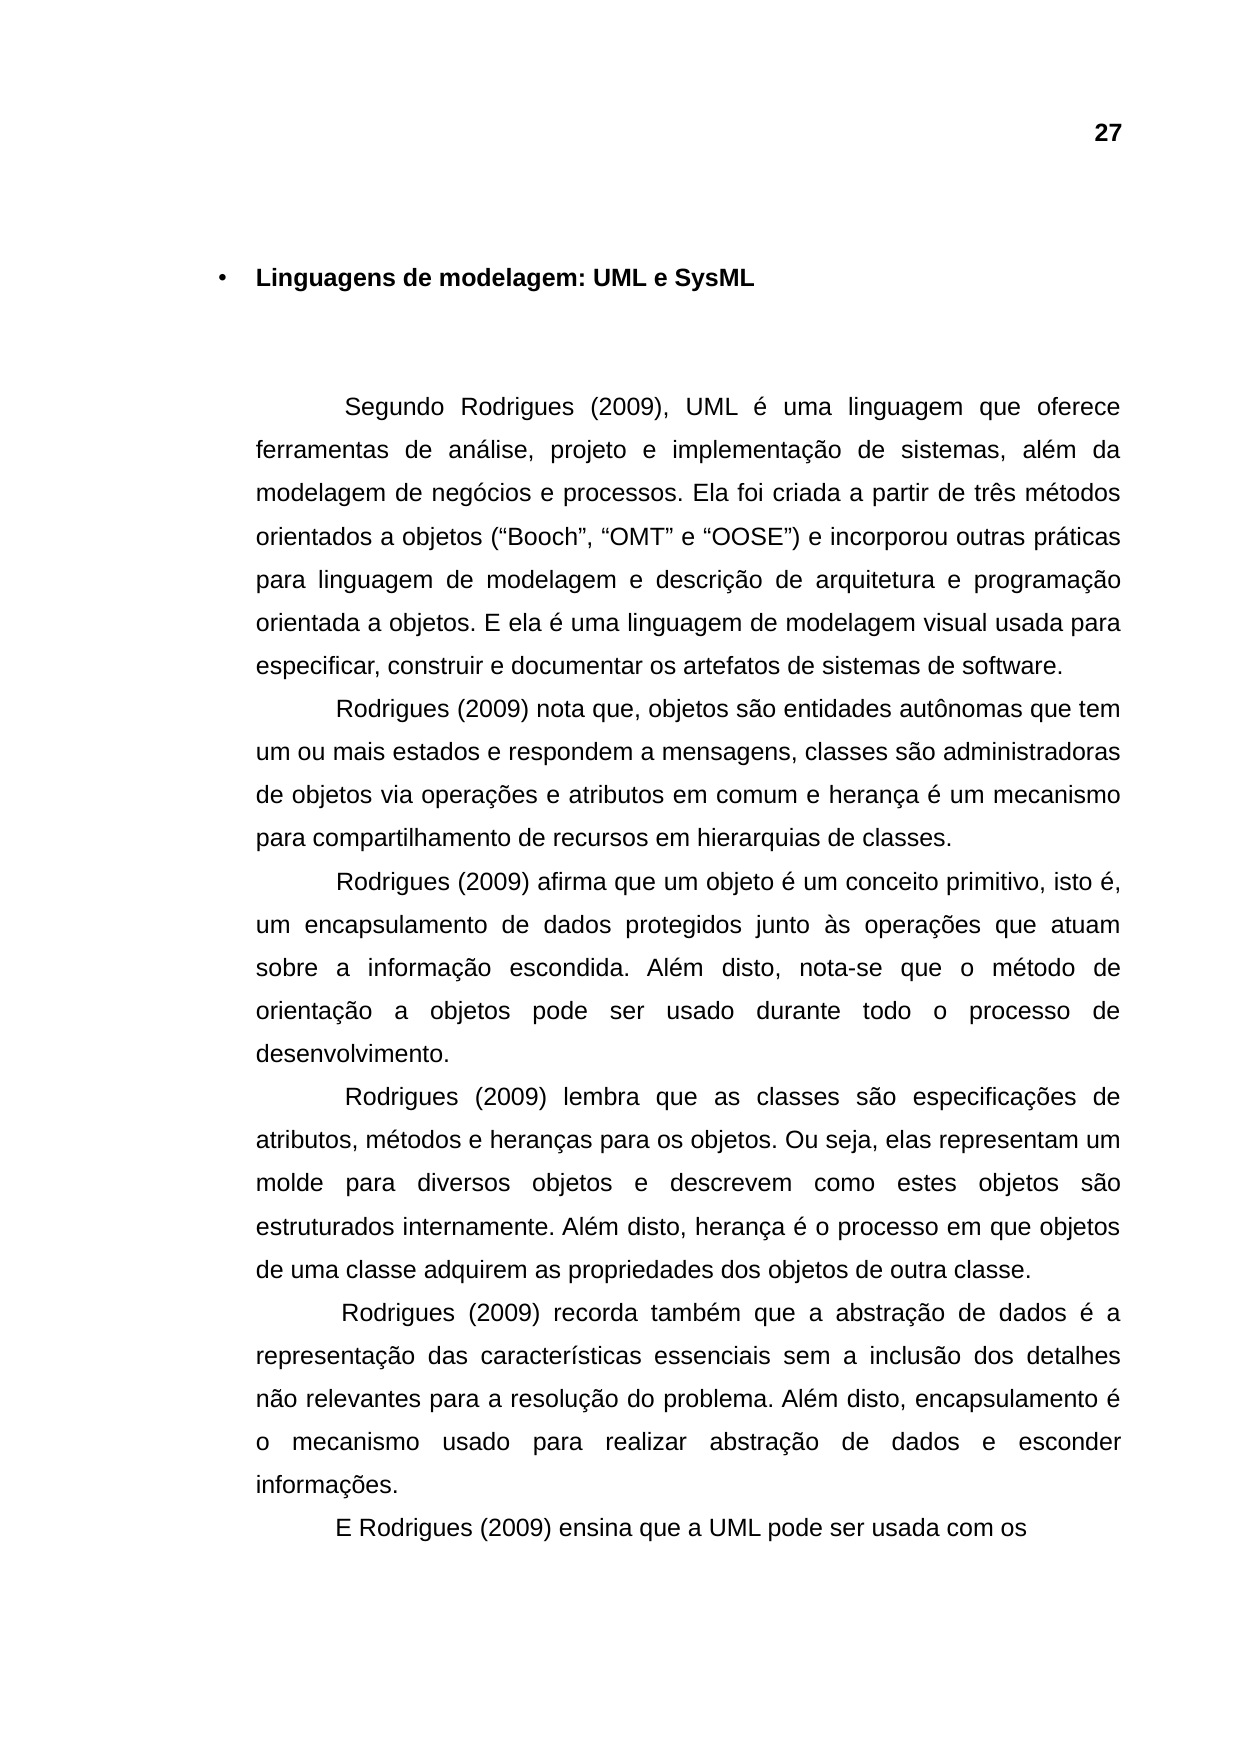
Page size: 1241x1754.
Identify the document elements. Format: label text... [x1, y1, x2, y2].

list E Rodrigues (2009) ensina que a UML pode ser usada com os [218, 1513, 1122, 1542]
list Rodrigues (2009) afirma que um objeto é um conceito primitivo, isto é, um encapsulamento de dados protegidos junto às operações que atuam sobre a informação escondida. Além disto, nota-se que o método de orientação a objetos pode ser usado durante todo o processo de desenvolvimento. [218, 866, 1122, 1068]
list Rodrigues (2009) recorda também que a abstração de dados é a representação das características essenciais sem a inclusão dos detalhes não relevantes para a resolução do problema. Além disto, encapsulamento é o mecanismo usado para realizar abstração de dados e esconder informações. [218, 1298, 1122, 1499]
list Segundo Rodrigues (2009), UML é uma linguagem que oferece ferramentas de análise, projeto e implementação de sistemas, além da modelagem de negócios e processos. Ela foi criada a partir de três métodos orientados a objetos (“Booch”, “OMT” e “OOSE”) e incorporou outras práticas para linguagem de modelagem e descrição de arquitetura e programação orientada a objetos. E ela é uma linguagem de modelagem visual usada para especificar, construir e documentar os artefatos de sistemas de software. [218, 392, 1122, 679]
list Linguagens de modelagem: UML e SysML [218, 263, 1122, 291]
list Rodrigues (2009) nota que, objetos são entidades autônomas que tem um ou mais estados e respondem a mensagens, classes são administradoras de objetos via operações e atributos em comum e herança é um mecanismo para compartilhamento de recursos em hierarquias de classes. [218, 694, 1122, 852]
list Rodrigues (2009) lembra que as classes são especificações de atributos, métodos e heranças para os objetos. Ou seja, elas representam um molde para diversos objetos e descrevem como estes objetos são estruturados internamente. Além disto, herança é o processo em que objetos de uma classe adquirem as propriedades dos objetos de outra classe. [218, 1082, 1122, 1283]
